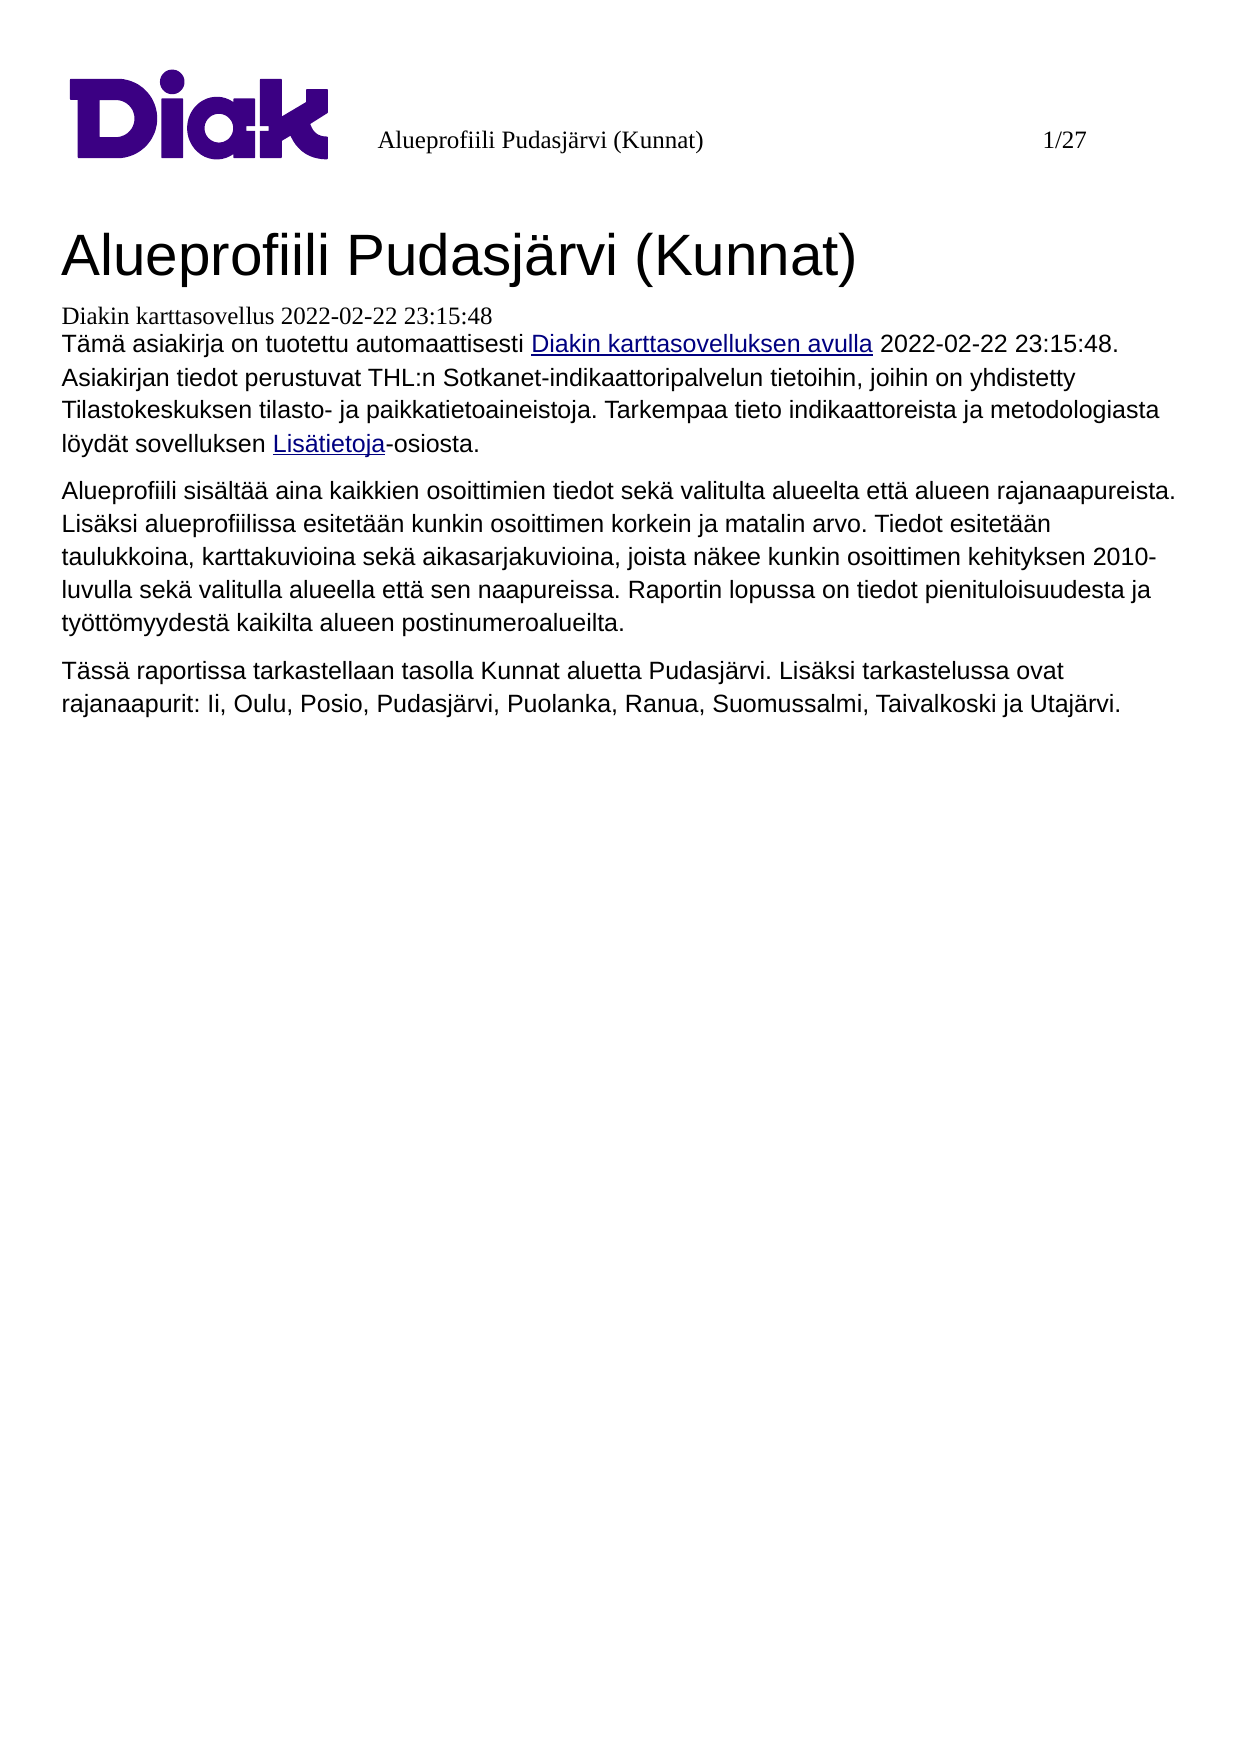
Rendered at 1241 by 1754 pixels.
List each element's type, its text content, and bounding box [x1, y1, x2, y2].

text Tämä asiakirja on tuotettu automaattisesti Diakin karttasovelluksen avulla 2022-02-22 23:15:48. Asiakirjan tiedot perustuvat THL:n Sotkanet-indikaattoripalvelun tietoihin, joihin on yhdistetty Tilastokeskuksen tilasto- ja paikkatietoaineistoja. Tarkempaa tieto indikaattoreista ja metodologiasta löydät sovelluksen Lisätietoja-osiosta. [61, 329, 1179, 457]
text Alueprofiili sisältää aina kaikkien osoittimien tiedot sekä valitulta alueelta että alueen rajanaapureista. Lisäksi alueprofiilissa esitetään kunkin osoittimen korkein ja matalin arvo. Tiedot esitetään taulukkoina, karttakuvioina sekä aikasarjakuvioina, joista näkee kunkin osoittimen kehityksen 2010-luvulla sekä valitulla alueella että sen naapureissa. Raportin lopussa on tiedot pienituloisuudesta ja työttömyydestä kaikilta alueen postinumeroalueilta. [61, 476, 1179, 637]
title Alueprofiili Pudasjärvi (Kunnat) [61, 221, 1179, 288]
text Diakin karttasovellus 2022-02-22 23:15:48 [61, 301, 1179, 329]
text Tässä raportissa tarkastellaan tasolla Kunnat aluetta Pudasjärvi. Lisäksi tarkastelussa ovat rajanaapurit: Ii, Oulu, Posio, Pudasjärvi, Puolanka, Ranua, Suomussalmi, Taivalkoski ja Utajärvi. [61, 656, 1179, 718]
